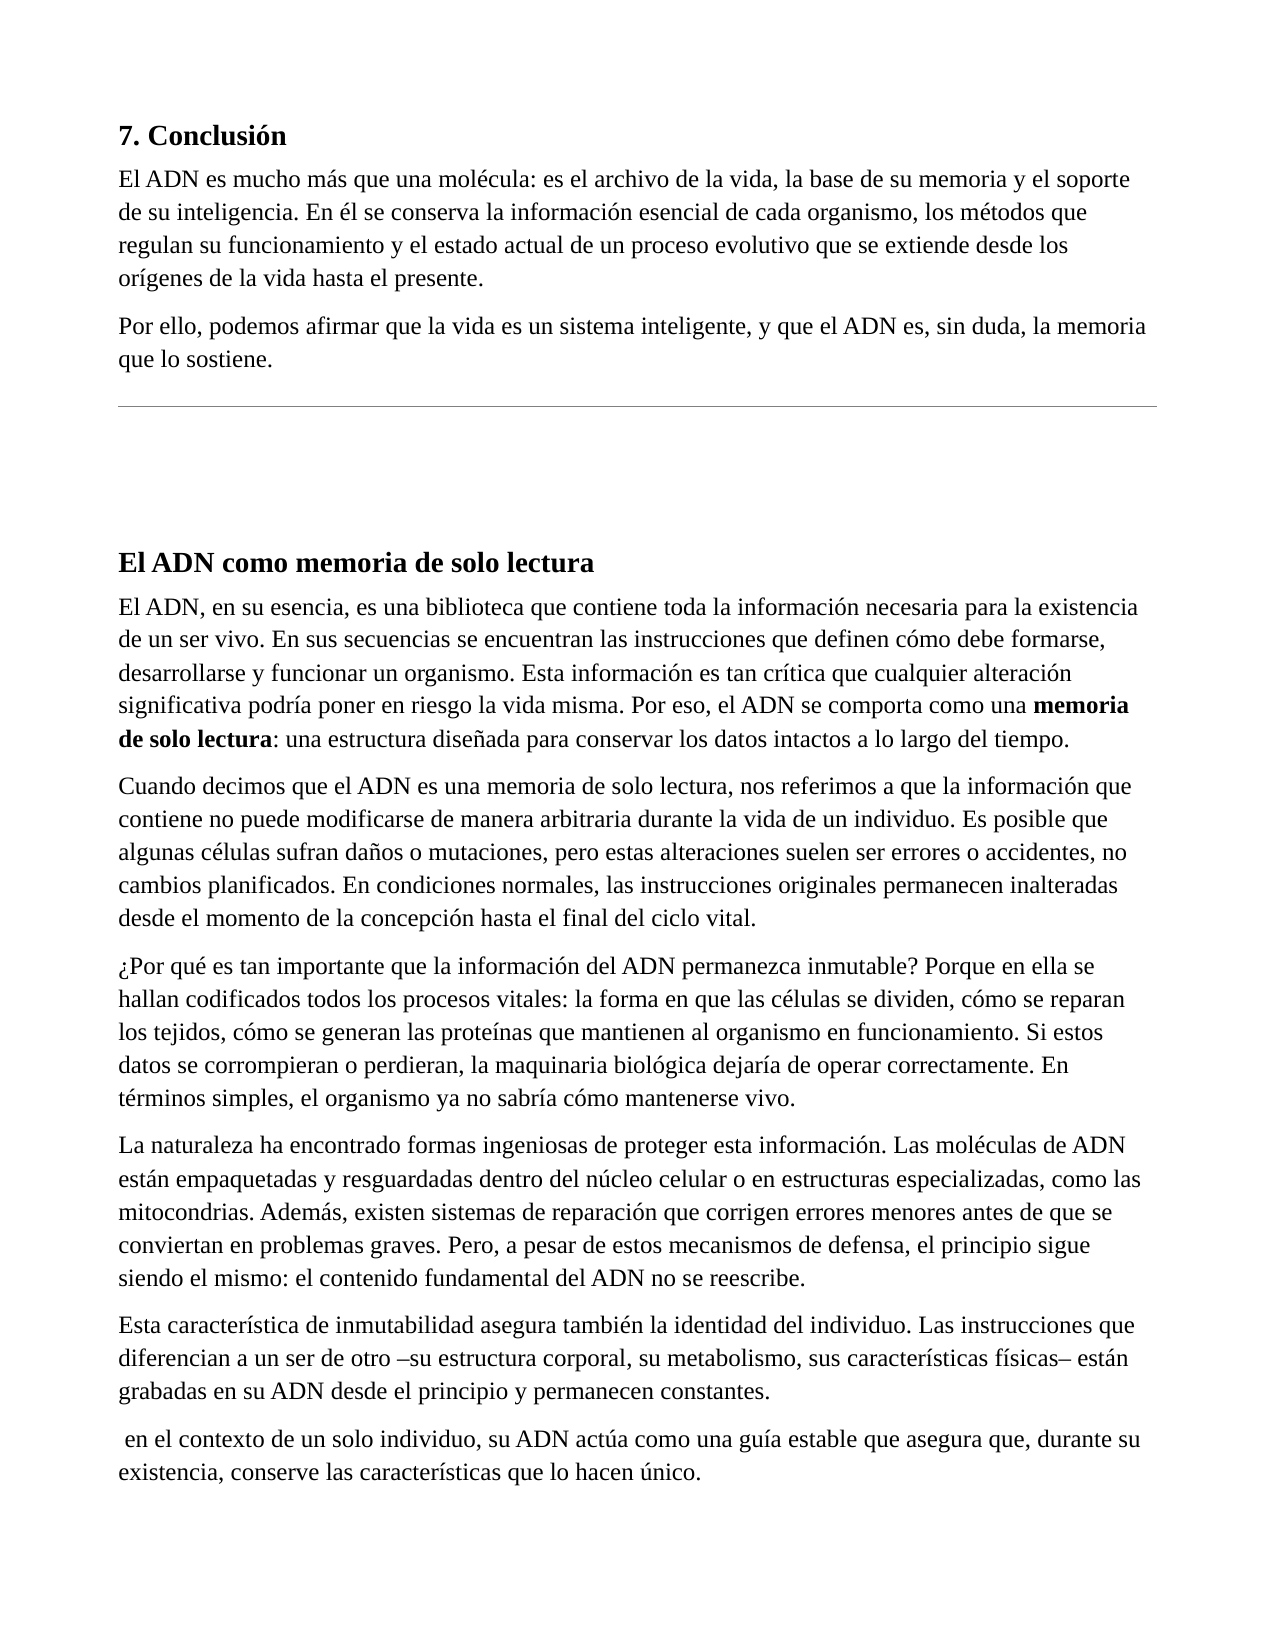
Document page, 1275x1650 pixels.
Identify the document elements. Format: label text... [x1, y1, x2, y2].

text ¿Por qué es tan importante que la información del ADN permanezca inmutable? Porque en ella se hallan codificados todos los procesos vitales: la forma en que las células se dividen, cómo se reparan los tejidos, cómo se generan las proteínas que mantienen al organismo en funcionamiento. Si estos datos se corrompieran o perdieran, la maquinaria biológica dejaría de operar correctamente. En términos simples, el organismo ya no sabría cómo mantenerse vivo. [118, 951, 1157, 1112]
text Por ello, podemos afirmar que la vida es un sistema inteligente, y que el ADN es, sin duda, la memoria que lo sostiene. [118, 311, 1157, 373]
subtitle 7. Conclusión [118, 118, 1157, 152]
text La naturaleza ha encontrado formas ingeniosas de proteger esta información. Las moléculas de ADN están empaquetadas y resguardadas dentro del núcleo celular o en estructuras especializadas, como las mitocondrias. Además, existen sistemas de reparación que corrigen errores menores antes de que se conviertan en problemas graves. Pero, a pesar de estos mecanismos de defensa, el principio sigue siendo el mismo: el contenido fundamental del ADN no se reescribe. [118, 1131, 1157, 1291]
text en el contexto de un solo individuo, su ADN actúa como una guía estable que asegura que, durante su existencia, conserve las características que lo hacen único. [118, 1424, 1157, 1486]
text Esta característica de inmutabilidad asegura también la identidad del individuo. Las instrucciones que diferencian a un ser de otro –su estructura corporal, su metabolismo, sus características físicas– están grabadas en su ADN desde el principio y permanecen constantes. [118, 1310, 1157, 1405]
subtitle El ADN como memoria de solo lectura [118, 546, 1157, 579]
text El ADN es mucho más que una molécula: es el archivo de la vida, la base de su memoria y el soporte de su inteligencia. En él se conserva la información esencial de cada organismo, los métodos que regulan su funcionamiento y el estado actual de un proceso evolutivo que se extiende desde los orígenes de la vida hasta el presente. [118, 164, 1157, 292]
text Cuando decimos que el ADN es una memoria de solo lectura, nos referimos a que la información que contiene no puede modificarse de manera arbitraria durante la vida de un individuo. Es posible que algunas células sufran daños o mutaciones, pero estas alteraciones suelen ser errores o accidentes, no cambios planificados. En condiciones normales, las instrucciones originales permanecen inalteradas desde el momento de la concepción hasta el final del ciclo vital. [118, 771, 1157, 932]
text El ADN, en su esencia, es una biblioteca que contiene toda la información necesaria para la existencia de un ser vivo. En sus secuencias se encuentran las instrucciones que definen cómo debe formarse, desarrollarse y funcionar un organismo. Esta información es tan crítica que cualquier alteración significativa podría poner en riesgo la vida misma. Por eso, el ADN se comporta como una memoria de solo lectura: una estructura diseñada para conservar los datos intactos a lo largo del tiempo. [118, 592, 1157, 752]
